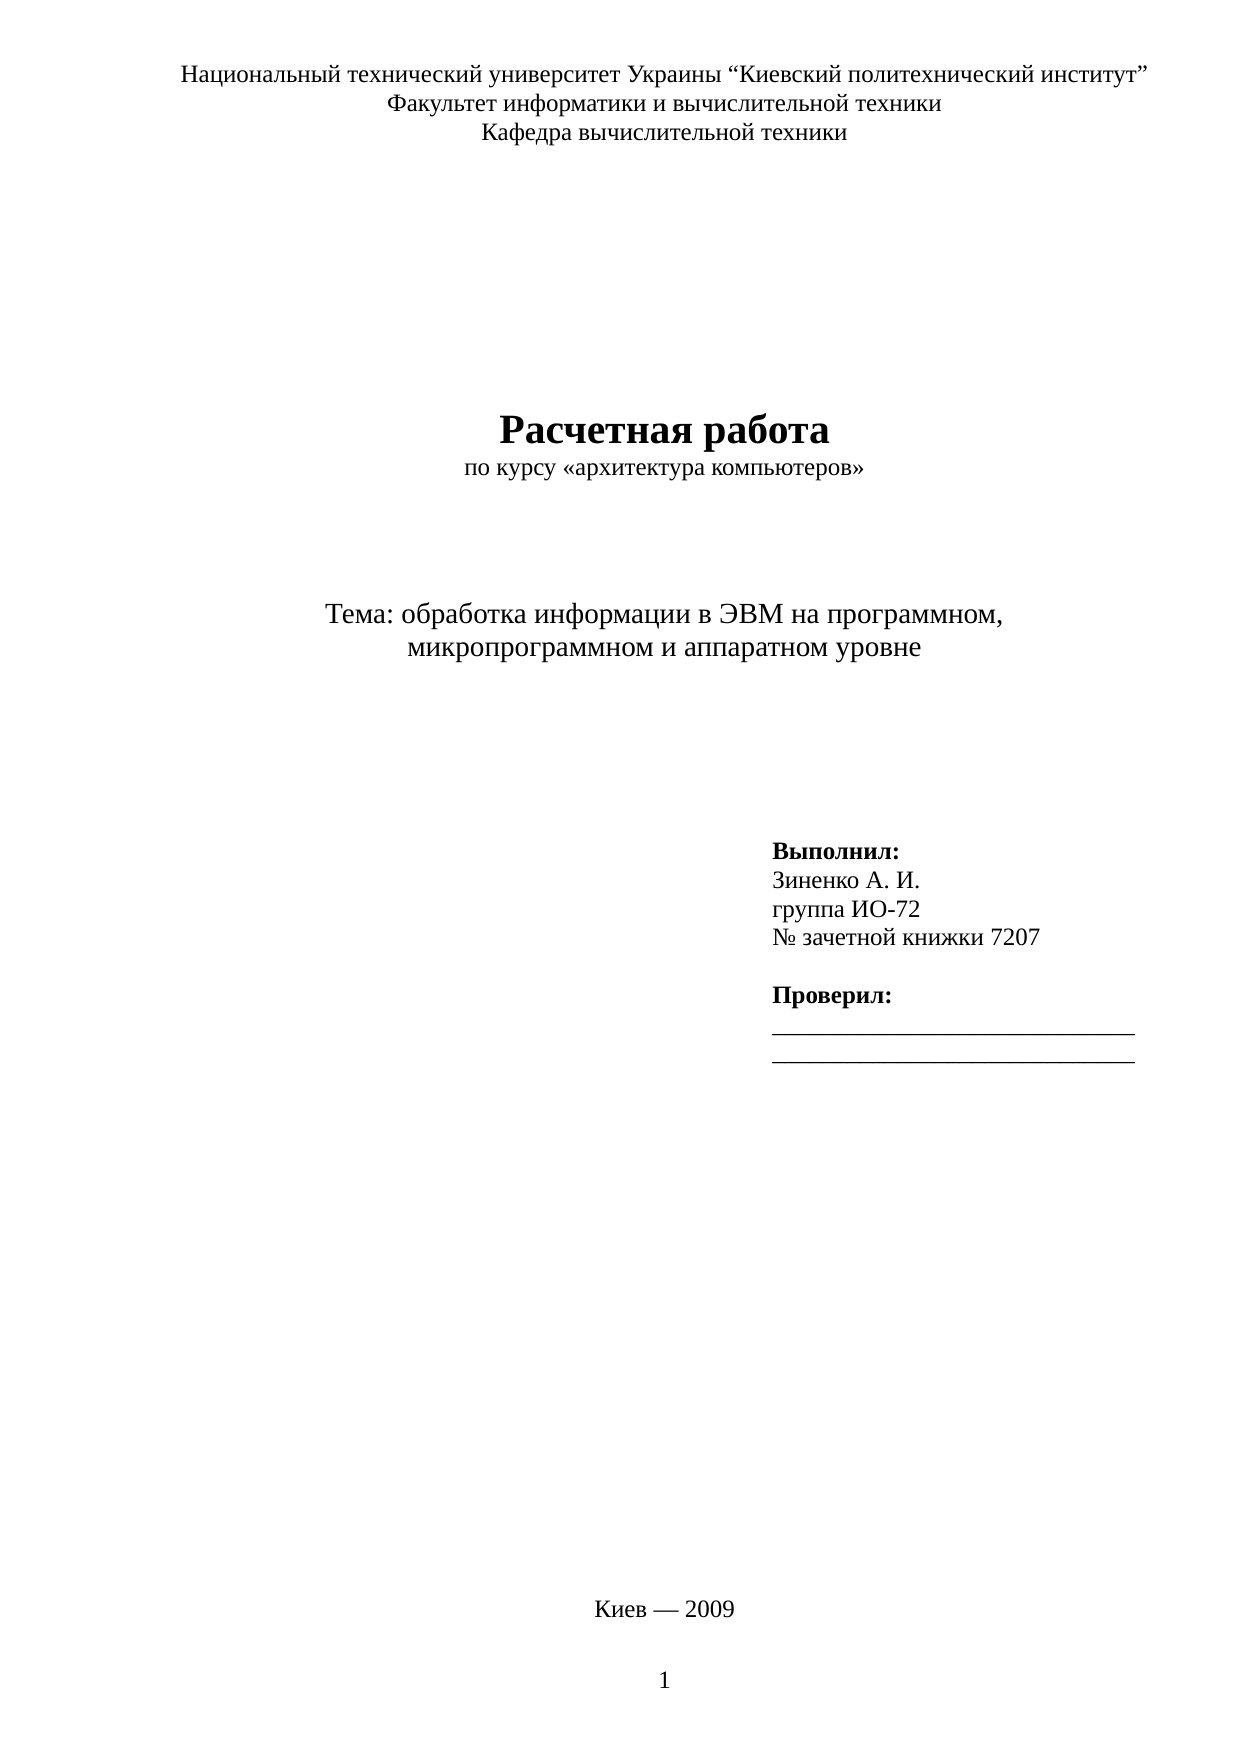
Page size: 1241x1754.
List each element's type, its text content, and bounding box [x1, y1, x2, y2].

text Тема: обработка информации в ЭВМ на программном, [148, 596, 1181, 629]
text Киев — 2009 [148, 1594, 1181, 1623]
table_header [148, 831, 766, 1072]
text Кафедра вычислительной техники [148, 117, 1181, 145]
text по курсу «архитектура компьютеров» [148, 452, 1181, 481]
table_header Выполнил: Зиненко А. И. группа ИО-72 № зачетной книжки 7207 Проверил: _____________________________ _____________________________ [766, 831, 1181, 1072]
text Расчетная работа [148, 404, 1181, 452]
text Национальный технический университет Украины “Киевский политехнический институт” [148, 59, 1181, 88]
text Факультет информатики и вычислительной техники [148, 88, 1181, 117]
text микропрограммном и аппаратном уровне [148, 629, 1181, 663]
